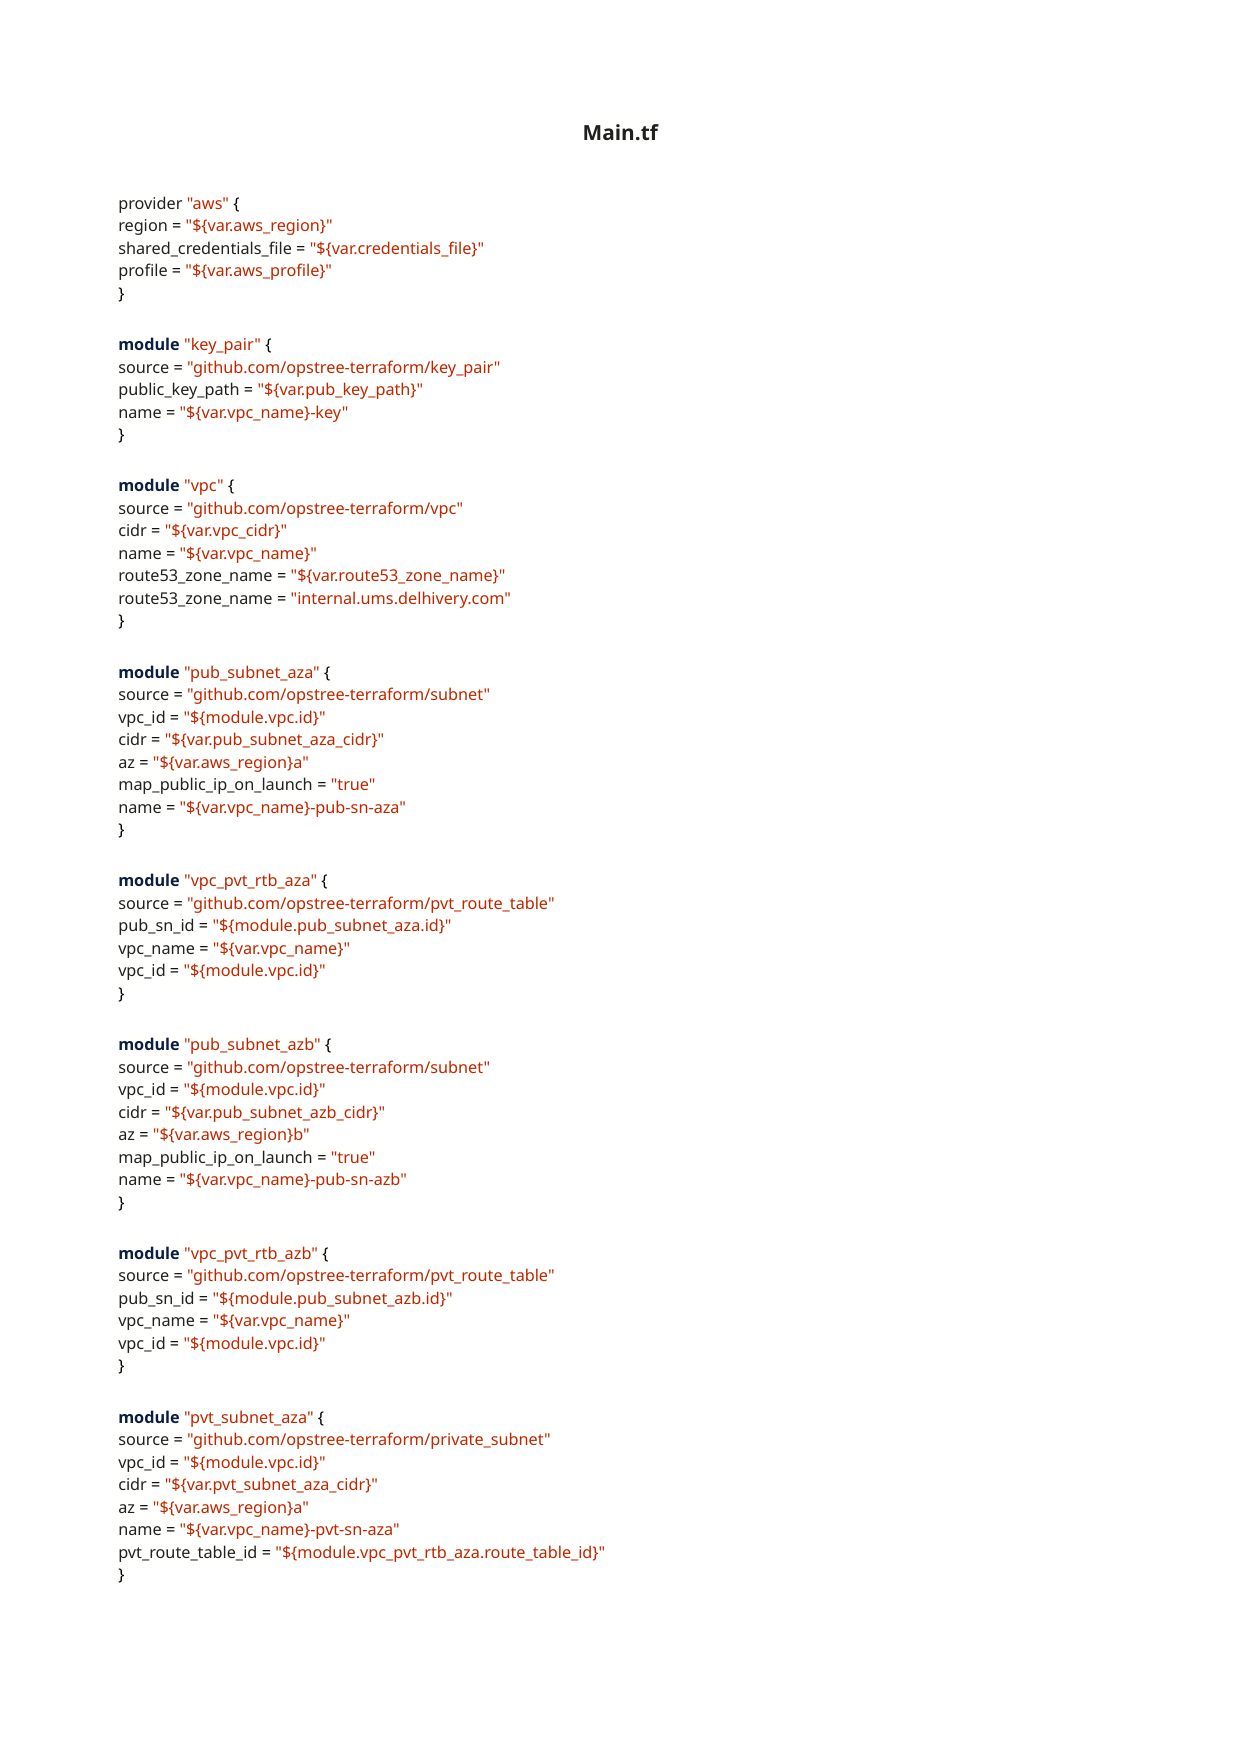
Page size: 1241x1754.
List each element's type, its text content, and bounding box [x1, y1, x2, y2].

text map_public_ip_on_launch = "true" [118, 1145, 1122, 1168]
text Main.tf [118, 118, 1122, 147]
text source = "github.com/opstree-terraform/subnet" [118, 1055, 1122, 1078]
text cidr = "${var.pub_subnet_azb_cidr}" [118, 1100, 1122, 1123]
text map_public_ip_on_launch = "true" [118, 773, 1122, 795]
text profile = "${var.aws_profile}" [118, 259, 1122, 282]
text } [118, 1354, 1122, 1377]
text source = "github.com/opstree-terraform/pvt_route_table" [118, 1264, 1122, 1287]
text vpc_id = "${module.vpc.id}" [118, 1332, 1122, 1354]
text module "pvt_subnet_aza" { [118, 1405, 1122, 1428]
text vpc_id = "${module.vpc.id}" [118, 705, 1122, 728]
text shared_credentials_file = "${var.credentials_file}" [118, 237, 1122, 259]
text route53_zone_name = "${var.route53_zone_name}" [118, 564, 1122, 587]
text pvt_route_table_id = "${module.vpc_pvt_rtb_aza.route_table_id}" [118, 1540, 1122, 1563]
text provider "aws" { [118, 192, 1122, 214]
text } [118, 1563, 1122, 1585]
text module "pub_subnet_azb" { [118, 1033, 1122, 1055]
text region = "${var.aws_region}" [118, 214, 1122, 237]
text module "vpc_pvt_rtb_aza" { [118, 869, 1122, 892]
text vpc_id = "${module.vpc.id}" [118, 1078, 1122, 1100]
text vpc_name = "${var.vpc_name}" [118, 937, 1122, 959]
text az = "${var.aws_region}a" [118, 1495, 1122, 1518]
text route53_zone_name = "internal.ums.delhivery.com" [118, 587, 1122, 609]
text vpc_id = "${module.vpc.id}" [118, 959, 1122, 982]
text } [118, 609, 1122, 632]
text } [118, 1190, 1122, 1213]
text public_key_path = "${var.pub_key_path}" [118, 378, 1122, 400]
text pub_sn_id = "${module.pub_subnet_aza.id}" [118, 914, 1122, 937]
text name = "${var.vpc_name}-pub-sn-azb" [118, 1168, 1122, 1190]
text } [118, 282, 1122, 304]
text source = "github.com/opstree-terraform/key_pair" [118, 355, 1122, 378]
text name = "${var.vpc_name}-pub-sn-aza" [118, 795, 1122, 818]
text name = "${var.vpc_name}-key" [118, 400, 1122, 423]
text cidr = "${var.vpc_cidr}" [118, 519, 1122, 542]
text az = "${var.aws_region}b" [118, 1123, 1122, 1145]
text } [118, 818, 1122, 840]
text cidr = "${var.pvt_subnet_aza_cidr}" [118, 1473, 1122, 1495]
text source = "github.com/opstree-terraform/vpc" [118, 497, 1122, 519]
text source = "github.com/opstree-terraform/subnet" [118, 683, 1122, 705]
text name = "${var.vpc_name}-pvt-sn-aza" [118, 1518, 1122, 1540]
text vpc_id = "${module.vpc.id}" [118, 1450, 1122, 1473]
text module "pub_subnet_aza" { [118, 660, 1122, 683]
text name = "${var.vpc_name}" [118, 542, 1122, 564]
text source = "github.com/opstree-terraform/pvt_route_table" [118, 892, 1122, 914]
text source = "github.com/opstree-terraform/private_subnet" [118, 1428, 1122, 1450]
text vpc_name = "${var.vpc_name}" [118, 1309, 1122, 1332]
text module "vpc_pvt_rtb_azb" { [118, 1242, 1122, 1264]
text pub_sn_id = "${module.pub_subnet_azb.id}" [118, 1287, 1122, 1309]
text } [118, 423, 1122, 445]
text cidr = "${var.pub_subnet_aza_cidr}" [118, 728, 1122, 750]
text } [118, 982, 1122, 1004]
text az = "${var.aws_region}a" [118, 750, 1122, 773]
text module "key_pair" { [118, 333, 1122, 355]
text module "vpc" { [118, 474, 1122, 497]
